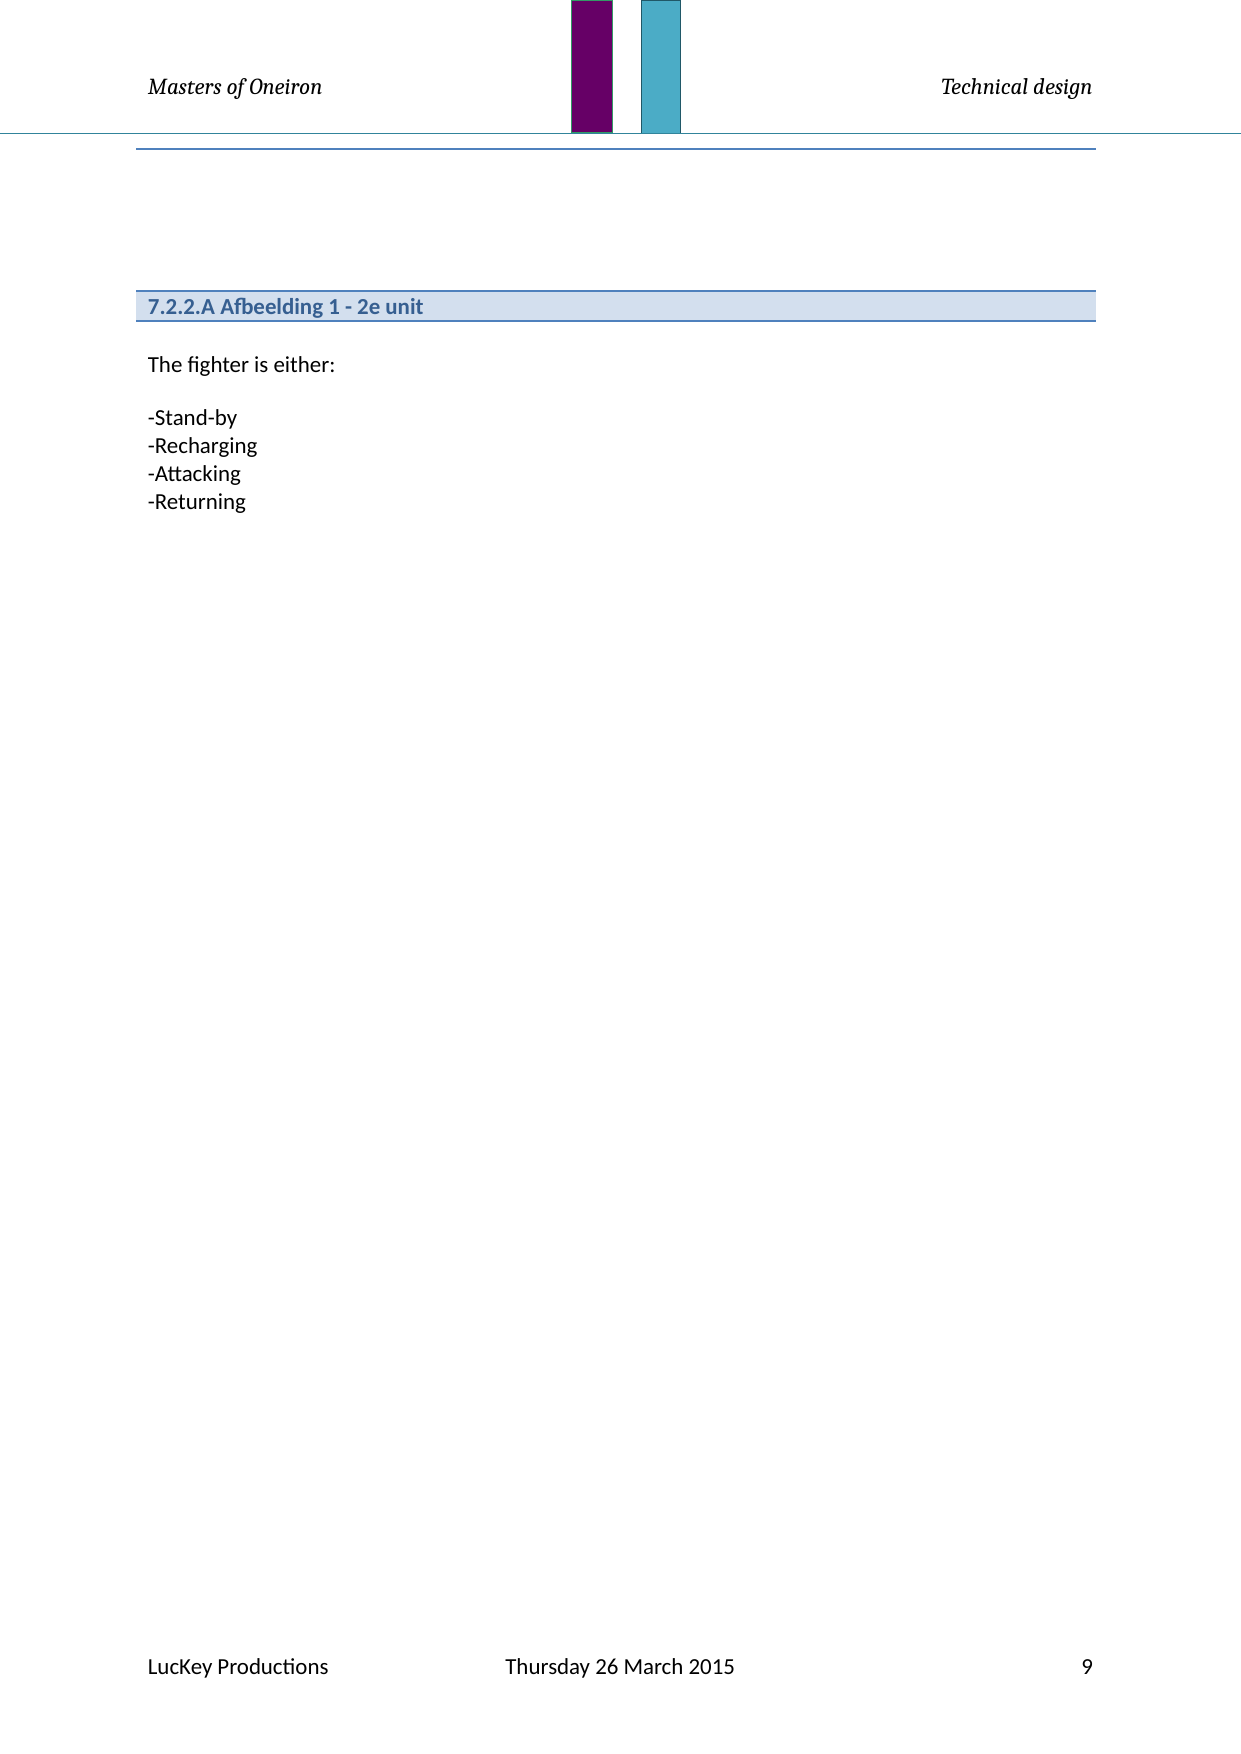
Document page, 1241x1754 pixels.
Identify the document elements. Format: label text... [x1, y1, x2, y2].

text -Attacking [148, 459, 1093, 487]
table_header [136, 150, 1096, 290]
text -Recharging [148, 431, 1093, 459]
text The fighter is either: [148, 350, 1093, 378]
table_cell 7.2.2.A Afbeelding 1 - 2e unit [136, 292, 1096, 320]
text -Returning [148, 487, 1093, 515]
text -Stand-by [148, 403, 1093, 431]
